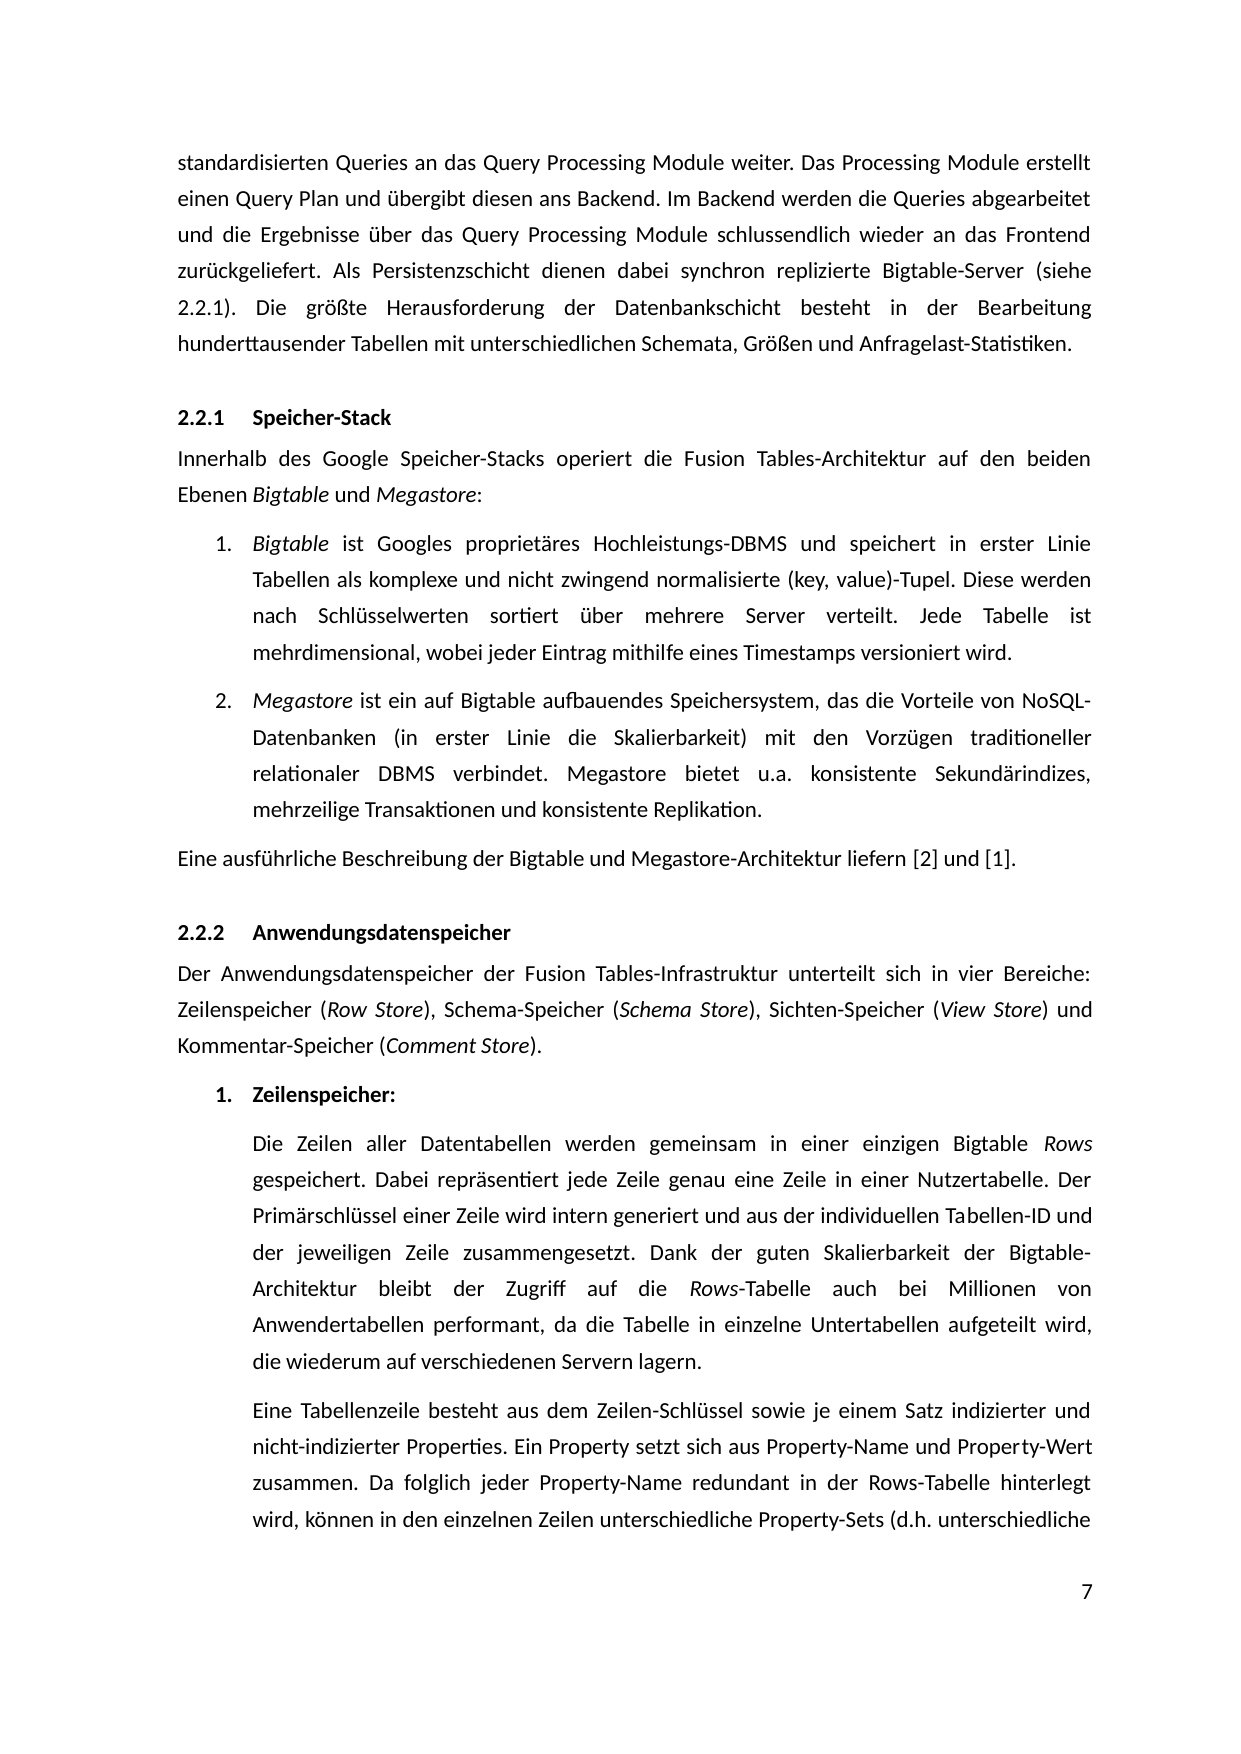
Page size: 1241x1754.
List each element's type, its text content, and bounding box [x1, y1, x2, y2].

text standardisierten Queries an das Query Processing Module weiter. Das Processing Module erstellt einen Query Plan und übergibt diesen ans Backend. Im Backend werden die Queries abgearbeitet und die Ergebnisse über das Query Processing Module schlussendlich wieder an das Frontend zurückge­liefert. Als Persistenzschicht dienen dabei synchron replizierte Bigtable-Server (siehe 2.2.1). Die größte Heraus­forderung der Datenbankschicht besteht in der Bearbeitung hunderttausender Tabellen mit unter­schiedlichen Schemata, Größen und Anfragelast-Statistiken. [177, 148, 1093, 357]
text Der Anwendungsdatenspeicher der Fusion Tables-Infrastruktur unterteilt sich in vier Bereiche: Zeilenspeicher (Row Store), Schema-Speicher (Schema Store), Sichten-Speicher (View Store) und Kommentar-Speicher (Comment Store). [177, 959, 1093, 1059]
text Innerhalb des Google Speicher-Stacks operiert die Fusion Tables-Architektur auf den beiden Ebenen Bigtable und Megastore: [177, 444, 1093, 508]
list Die Zeilen aller Datentabellen werden gemeinsam in einer einzigen Bigtable Rows gespeichert. Dabei repräsentiert jede Zeile genau eine Zeile in einer Nutzertabelle. Der Primär­schlüssel einer Zeile wird intern generiert und aus der individuellen Ta­bellen-ID und der jeweiligen Zeile zusammengesetzt. Dank der guten Skalierbarkeit der Bigtable-Architektur bleibt der Zugriff auf die Rows-Tabelle auch bei Millionen von Anwendertabellen performant, da die Ta­belle in einzelne Untertabellen aufgeteilt wird, die wiederum auf verschiedenen Servern lagern. [215, 1129, 1093, 1375]
list Megastore ist ein auf Bigtable aufbauendes Speichersystem, das die Vorteile von NoSQL-Datenban­ken (in erster Linie die Skalierbarkeit) mit den Vorzügen traditioneller relationaler DBMS verbindet. Megastore bietet u.a. konsistente Sekundärindizes, mehrzeilige Transaktionen und konsistente Replikation. [215, 687, 1093, 824]
list Bigtable ist Googles proprietäres Hochleistungs-DBMS und speichert in erster Linie Tabellen als komplexe und nicht zwingend normalisierte (key, value)-Tupel. Diese werden nach Schlüsselwerten sortiert über mehrere Server verteilt. Jede Tabelle ist mehrdimensional, wobei jeder Eintrag mithil­fe eines Timestamps versioniert wird. [215, 529, 1093, 666]
list Eine Tabellenzeile besteht aus dem Zeilen-Schlüssel sowie je einem Satz indizierter und nicht-indi­zierter Properties. Ein Property setzt sich aus Property-Name und Proper­ty-Wert zusammen. Da folglich jeder Property-Name redundant in der Rows-Tabelle hinterlegt wird, können in den einzelnen Zeilen unterschiedliche Property-Sets (d.h. unterschiedliche [215, 1396, 1093, 1533]
subtitle Anwendungsdatenspeicher [177, 918, 1093, 946]
list Zeilenspeicher: [215, 1080, 1093, 1108]
text Eine ausführliche Beschreibung der Bigtable und Megastore-Architektur liefern [2] und [1]. [177, 844, 1093, 872]
subtitle Speicher-Stack [177, 403, 1093, 431]
